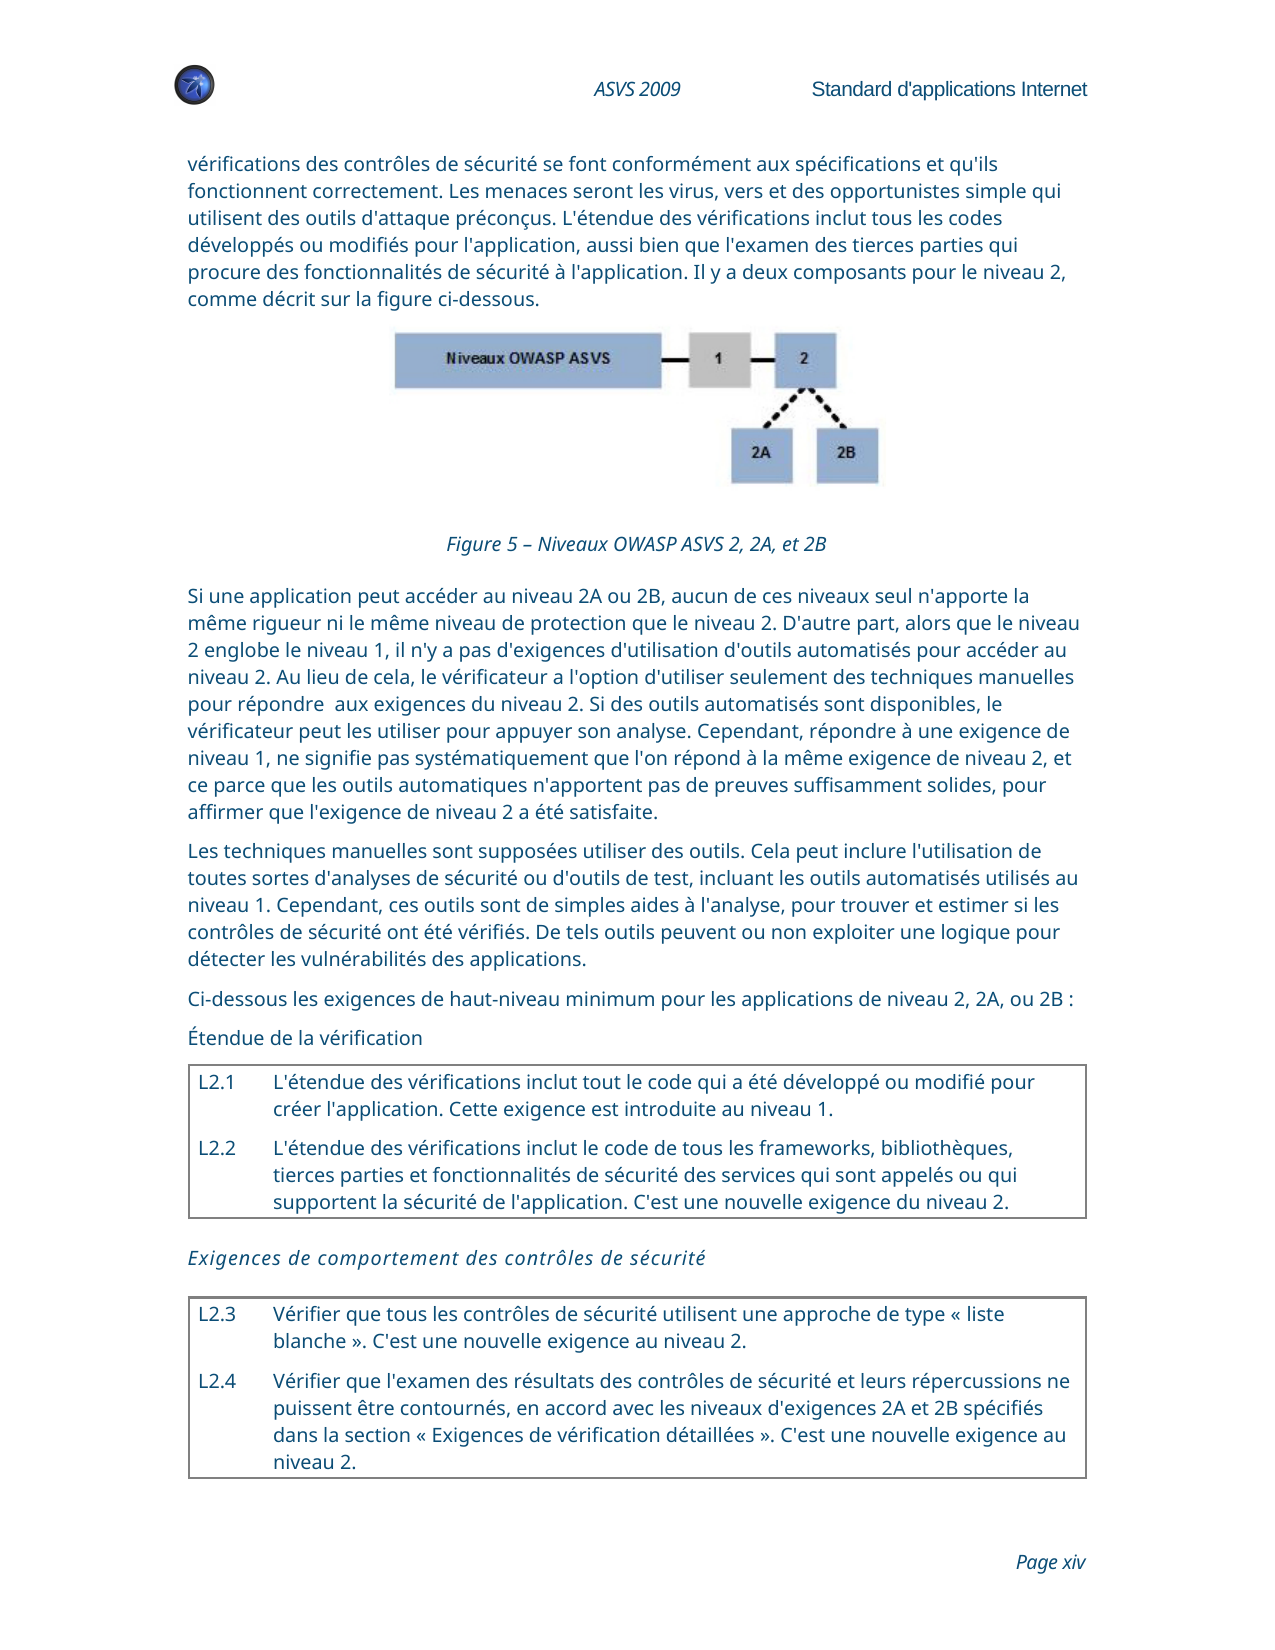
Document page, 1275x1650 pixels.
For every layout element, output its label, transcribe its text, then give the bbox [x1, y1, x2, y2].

text L2.4 Vérifier que l'examen des résultats des contrôles de sécurité et leurs répercussions ne puissent être contournés, en accord avec les niveaux d'exigences 2A et 2B spécifiés dans la section « Exigences de vérification détaillées ». C'est une nouvelle exigence au niveau 2. [190, 1363, 1085, 1477]
text L2.1 L'étendue des vérifications inclut tout le code qui a été développé ou modifié pour créer l'application. Cette exigence est introduite au niveau 1. [190, 1066, 1085, 1122]
text L2.3 Vérifier que tous les contrôles de sécurité utilisent une approche de type « liste blanche ». C'est une nouvelle exigence au niveau 2. [190, 1299, 1085, 1354]
text Les techniques manuelles sont supposées utiliser des outils. Cela peut inclure l'utilisation de toutes sortes d'analyses de sécurité ou d'outils de test, incluant les outils automatisés utilisés au niveau 1. Cependant, ces outils sont de simples aides à l'analyse, pour trouver et estimer si les contrôles de sécurité ont été vérifiés. De tels outils peuvent ou non exploiter une logique pour détecter les vulnérabilités des applications. [187, 837, 1087, 972]
text Étendue de la vérification [187, 1024, 1087, 1051]
text Ci-dessous les exigences de haut-niveau minimum pour les applications de niveau 2, 2A, ou 2B : [187, 985, 1087, 1012]
picture [388, 324, 887, 491]
text vérifications des contrôles de sécurité se font conformément aux spécifications et qu'ils fonctionnent correctement. Les menaces seront les virus, vers et des opportunistes simple qui utilisent des outils d'attaque préconçus. L'étendue des vérifications inclut tous les codes développés ou modifiés pour l'application, aussi bien que l'examen des tierces parties qui procure des fonctionnalités de sécurité à l'application. Il y a deux composants pour le niveau 2, comme décrit sur la figure ci-dessous. [187, 150, 1087, 312]
picture [173, 64, 216, 106]
text L2.2 L'étendue des vérifications inclut le code de tous les frameworks, bibliothèques, tierces parties et fonctionnalités de sécurité des services qui sont appelés ou qui supportent la sécurité de l'application. C'est une nouvelle exigence du niveau 2. [190, 1130, 1085, 1217]
text Figure 5 – Niveaux OWASP ASVS 2, 2A, et 2B [187, 530, 1087, 557]
text Si une application peut accéder au niveau 2A ou 2B, aucun de ces niveaux seul n'apporte la même rigueur ni le même niveau de protection que le niveau 2. D'autre part, alors que le niveau 2 englobe le niveau 1, il n'y a pas d'exigences d'utilisation d'outils automatisés pour accéder au niveau 2. Au lieu de cela, le vérificateur a l'option d'utiliser seulement des techniques manuelles pour répondre aux exigences du niveau 2. Si des outils automatisés sont disponibles, le vérificateur peut les utiliser pour appuyer son analyse. Cependant, répondre à une exigence de niveau 1, ne signifie pas systématiquement que l'on répond à la même exigence de niveau 2, et ce parce que les outils automatiques n'apportent pas de preuves suffisamment solides, pour affirmer que l'exigence de niveau 2 a été satisfaite. [187, 582, 1087, 825]
subtitle Exigences de comportement des contrôles de sécurité [187, 1244, 1087, 1271]
